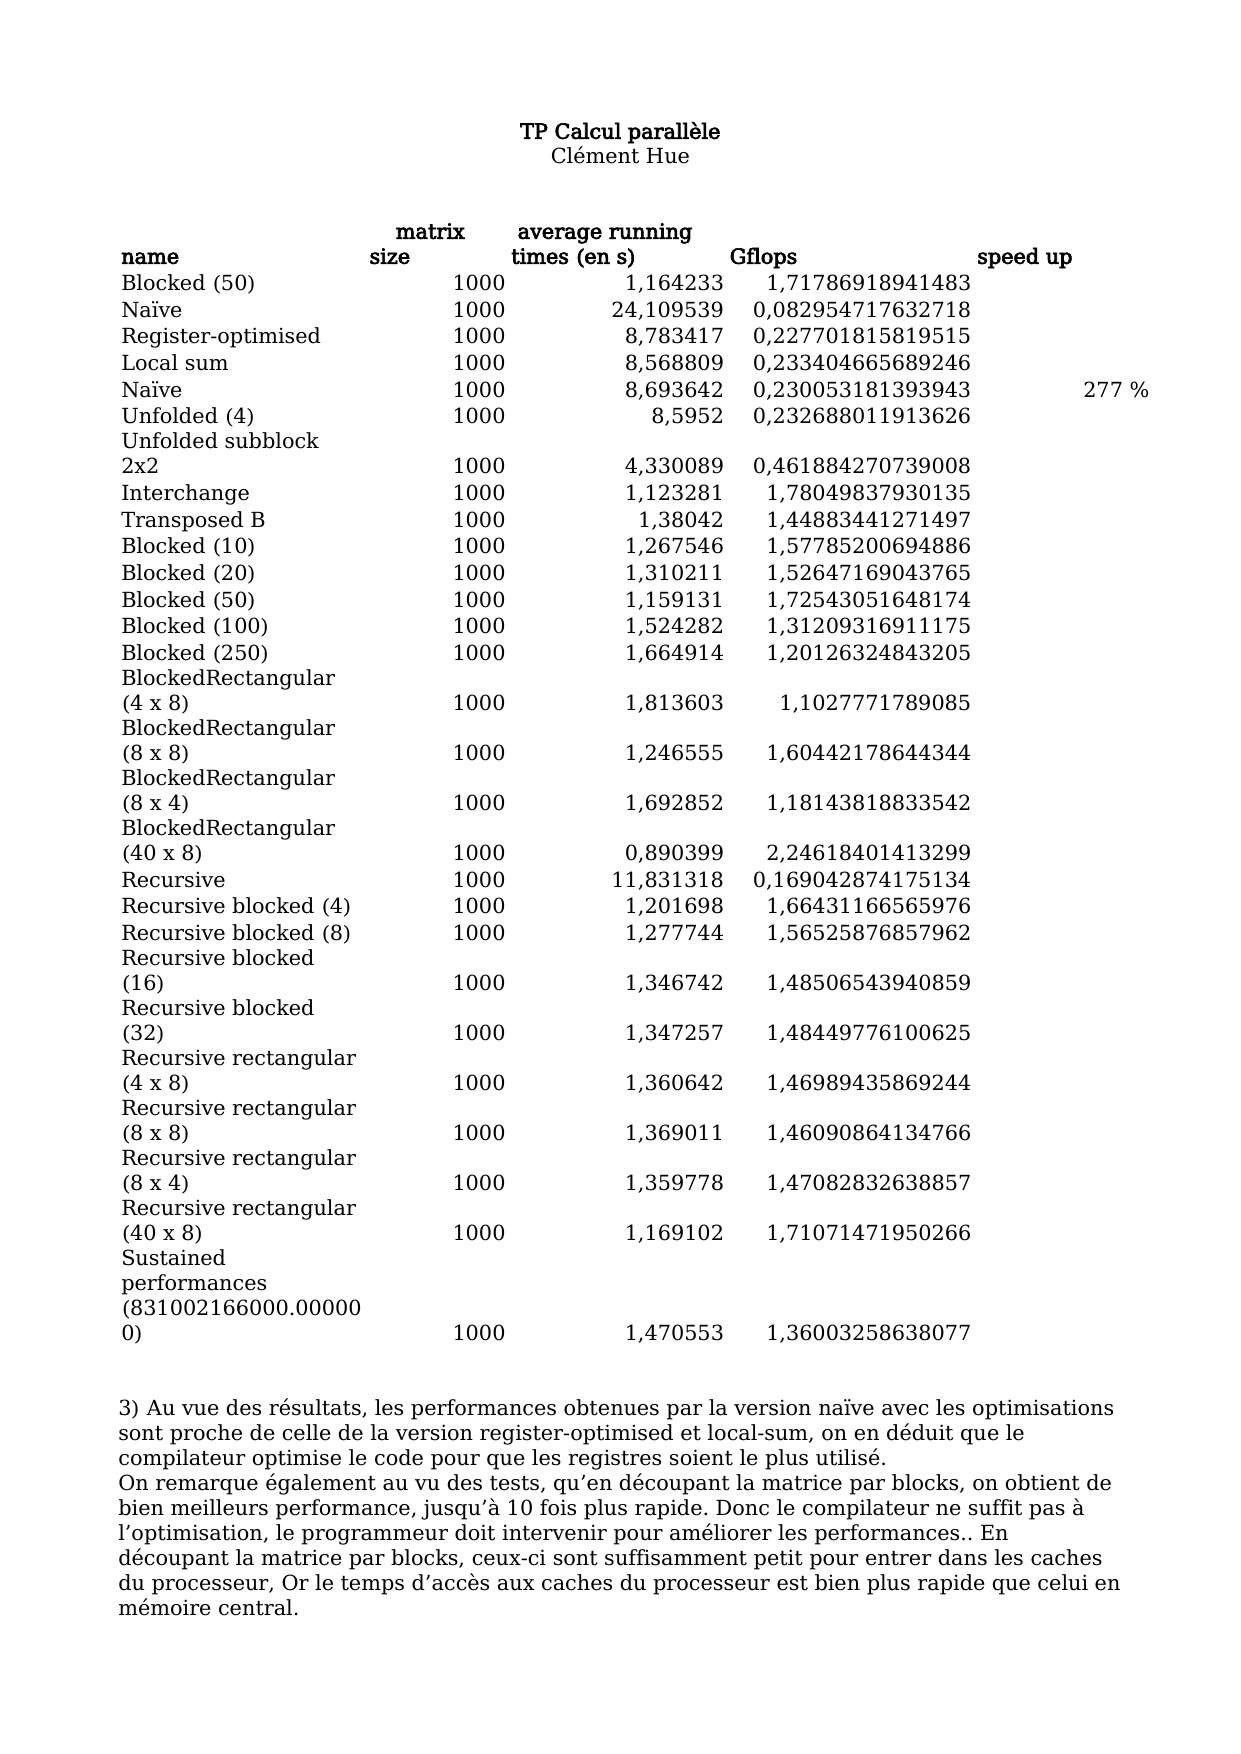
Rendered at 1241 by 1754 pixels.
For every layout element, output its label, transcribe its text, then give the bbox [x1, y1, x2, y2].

table_cell [974, 1095, 1152, 1145]
table_cell 1000 [366, 1045, 508, 1095]
table_cell [974, 531, 1152, 558]
table_cell [974, 1245, 1152, 1345]
table_cell 1,71071471950266 [727, 1195, 974, 1245]
table_cell 1,159131 [508, 585, 727, 611]
table_cell 1000 [366, 321, 508, 348]
table_cell 1,46090864134766 [727, 1095, 974, 1145]
table_cell [974, 945, 1152, 995]
table_cell Transposed B [118, 505, 366, 531]
table_cell [974, 665, 1152, 715]
text On remarque également au vu des tests, qu’en découpant la matrice par blocks, on obtient de bien meilleurs performance, jusqu’à 10 fois plus rapide. Donc le compilateur ne suffit pas à l’optimisation, le programmeur doit intervenir pour améliorer les performances.. En découpant la matrice par blocks, ceux-ci sont suffisamment petit pour entrer dans les caches du processeur, Or le temps d’accès aux caches du processeur est bien plus rapide que celui en mémoire central. [118, 1470, 1122, 1620]
table_cell 1,52647169043765 [727, 558, 974, 585]
text TP Calcul parallèle [118, 118, 1122, 143]
table_cell 1000 [366, 715, 508, 765]
table_cell 1,310211 [508, 558, 727, 585]
table_cell [974, 321, 1152, 348]
table_cell 1,18143818833542 [727, 765, 974, 815]
table_cell 1000 [366, 891, 508, 918]
table_header average running times (en s) [508, 218, 727, 268]
table_cell BlockedRectangular (4 x 8) [118, 665, 366, 715]
table_cell 1,359778 [508, 1145, 727, 1195]
table_cell 1000 [366, 1095, 508, 1145]
table_cell 8,5952 [508, 401, 727, 428]
table_header matrix size [366, 218, 508, 268]
table_cell 1,169102 [508, 1195, 727, 1245]
table_cell 1,664914 [508, 638, 727, 665]
table_cell 1,470553 [508, 1245, 727, 1345]
text Clément Hue [118, 143, 1122, 168]
table_cell 1,31209316911175 [727, 611, 974, 638]
table_cell 1000 [366, 295, 508, 321]
text 3) Au vue des résultats, les performances obtenues par la version naïve avec les optimisations sont proche de celle de la version register-optimised et local-sum, on en déduit que le compilateur optimise le code pour que les registres soient le plus utilisé. [118, 1395, 1122, 1470]
table_cell [974, 1045, 1152, 1095]
table_cell 11,831318 [508, 865, 727, 891]
table_cell Local sum [118, 348, 366, 375]
table_cell BlockedRectangular (40 x 8) [118, 815, 366, 865]
table_cell 1000 [366, 638, 508, 665]
table_cell 1000 [366, 765, 508, 815]
table_cell Recursive rectangular (4 x 8) [118, 1045, 366, 1095]
table_cell 1,38042 [508, 505, 727, 531]
table_cell 0,461884270739008 [727, 428, 974, 478]
table_cell Recursive blocked (32) [118, 995, 366, 1045]
table_cell Recursive blocked (8) [118, 918, 366, 945]
table_cell 1000 [366, 268, 508, 295]
table_cell 1000 [366, 1145, 508, 1195]
table_cell [974, 1145, 1152, 1195]
table_cell 1,692852 [508, 765, 727, 815]
table_cell [974, 918, 1152, 945]
table_cell 1,267546 [508, 531, 727, 558]
table_cell 4,330089 [508, 428, 727, 478]
table_cell 1,48449776100625 [727, 995, 974, 1045]
table_cell 0,233404665689246 [727, 348, 974, 375]
table_cell 1000 [366, 1195, 508, 1245]
table_cell 1,360642 [508, 1045, 727, 1095]
table_cell 1,66431166565976 [727, 891, 974, 918]
table_cell 1,56525876857962 [727, 918, 974, 945]
table_cell 1,60442178644344 [727, 715, 974, 765]
table_cell 0,230053181393943 [727, 375, 974, 401]
table_cell 1000 [366, 348, 508, 375]
table_cell Recursive blocked (16) [118, 945, 366, 995]
table_cell 1,347257 [508, 995, 727, 1045]
table_cell 1,78049837930135 [727, 478, 974, 505]
table_cell Blocked (20) [118, 558, 366, 585]
table_cell BlockedRectangular (8 x 4) [118, 765, 366, 815]
table_cell [974, 611, 1152, 638]
table_cell 1,201698 [508, 891, 727, 918]
table_cell 1,72543051648174 [727, 585, 974, 611]
table_cell 277 % [974, 375, 1152, 401]
table_cell 1000 [366, 428, 508, 478]
table_cell 1000 [366, 401, 508, 428]
table_cell [974, 478, 1152, 505]
table_cell Blocked (100) [118, 611, 366, 638]
table_cell 1,47082832638857 [727, 1145, 974, 1195]
table_cell [974, 505, 1152, 531]
table_cell 1,813603 [508, 665, 727, 715]
table_cell 1,46989435869244 [727, 1045, 974, 1095]
table_cell [974, 815, 1152, 865]
table_cell Naïve [118, 295, 366, 321]
table_cell Register-optimised [118, 321, 366, 348]
table_cell [974, 401, 1152, 428]
table_cell 1000 [366, 375, 508, 401]
table_cell [974, 1195, 1152, 1245]
table_cell 1,44883441271497 [727, 505, 974, 531]
table_cell [974, 995, 1152, 1045]
table_cell 1,71786918941483 [727, 268, 974, 295]
table_cell 1000 [366, 815, 508, 865]
table_cell 1000 [366, 505, 508, 531]
table_cell 1,524282 [508, 611, 727, 638]
table_cell [974, 715, 1152, 765]
table_cell [974, 765, 1152, 815]
table_cell 0,169042874175134 [727, 865, 974, 891]
table_cell [974, 865, 1152, 891]
table_cell [974, 558, 1152, 585]
table_cell 0,890399 [508, 815, 727, 865]
table_cell 1,277744 [508, 918, 727, 945]
table_cell [974, 891, 1152, 918]
table_cell Recursive blocked (4) [118, 891, 366, 918]
table_header Gflops [727, 218, 974, 268]
table_cell Sustained performances (831002166000.000000) [118, 1245, 366, 1345]
table_cell 2,24618401413299 [727, 815, 974, 865]
table_cell [974, 585, 1152, 611]
table_cell 1000 [366, 945, 508, 995]
table_cell 1,57785200694886 [727, 531, 974, 558]
table_cell 0,082954717632718 [727, 295, 974, 321]
table_cell 1,164233 [508, 268, 727, 295]
table_cell 24,109539 [508, 295, 727, 321]
table_cell 1000 [366, 478, 508, 505]
table_cell 8,568809 [508, 348, 727, 375]
table_cell [974, 638, 1152, 665]
table_cell Blocked (10) [118, 531, 366, 558]
table_cell Blocked (50) [118, 585, 366, 611]
table_cell Recursive rectangular (8 x 4) [118, 1145, 366, 1195]
table_cell [974, 295, 1152, 321]
table_cell 1000 [366, 611, 508, 638]
table_cell 1,369011 [508, 1095, 727, 1145]
table_cell 1000 [366, 531, 508, 558]
table_cell Naïve [118, 375, 366, 401]
table_cell 8,783417 [508, 321, 727, 348]
table_cell Recursive [118, 865, 366, 891]
table_cell [974, 348, 1152, 375]
table_cell Recursive rectangular (8 x 8) [118, 1095, 366, 1145]
table_cell 1,36003258638077 [727, 1245, 974, 1345]
table_cell 1,20126324843205 [727, 638, 974, 665]
table_cell 1000 [366, 865, 508, 891]
table_cell 1000 [366, 558, 508, 585]
table_cell 1000 [366, 665, 508, 715]
table_cell 1,1027771789085 [727, 665, 974, 715]
table_cell 1000 [366, 585, 508, 611]
table_cell 1,346742 [508, 945, 727, 995]
table_cell 1000 [366, 918, 508, 945]
table_cell Unfolded subblock 2x2 [118, 428, 366, 478]
table_cell Blocked (50) [118, 268, 366, 295]
table_cell 0,232688011913626 [727, 401, 974, 428]
table_cell 1,48506543940859 [727, 945, 974, 995]
table_cell BlockedRectangular (8 x 8) [118, 715, 366, 765]
table_cell 8,693642 [508, 375, 727, 401]
table_header name [118, 218, 366, 268]
table_cell 1000 [366, 1245, 508, 1345]
table_cell Recursive rectangular (40 x 8) [118, 1195, 366, 1245]
table_cell Unfolded (4) [118, 401, 366, 428]
table_cell [974, 268, 1152, 295]
table_cell 1,246555 [508, 715, 727, 765]
table_header speed up [974, 218, 1152, 268]
table_cell Blocked (250) [118, 638, 366, 665]
table_cell 0,227701815819515 [727, 321, 974, 348]
table_cell Interchange [118, 478, 366, 505]
table_cell 1000 [366, 995, 508, 1045]
table_cell 1,123281 [508, 478, 727, 505]
table_cell [974, 428, 1152, 478]
